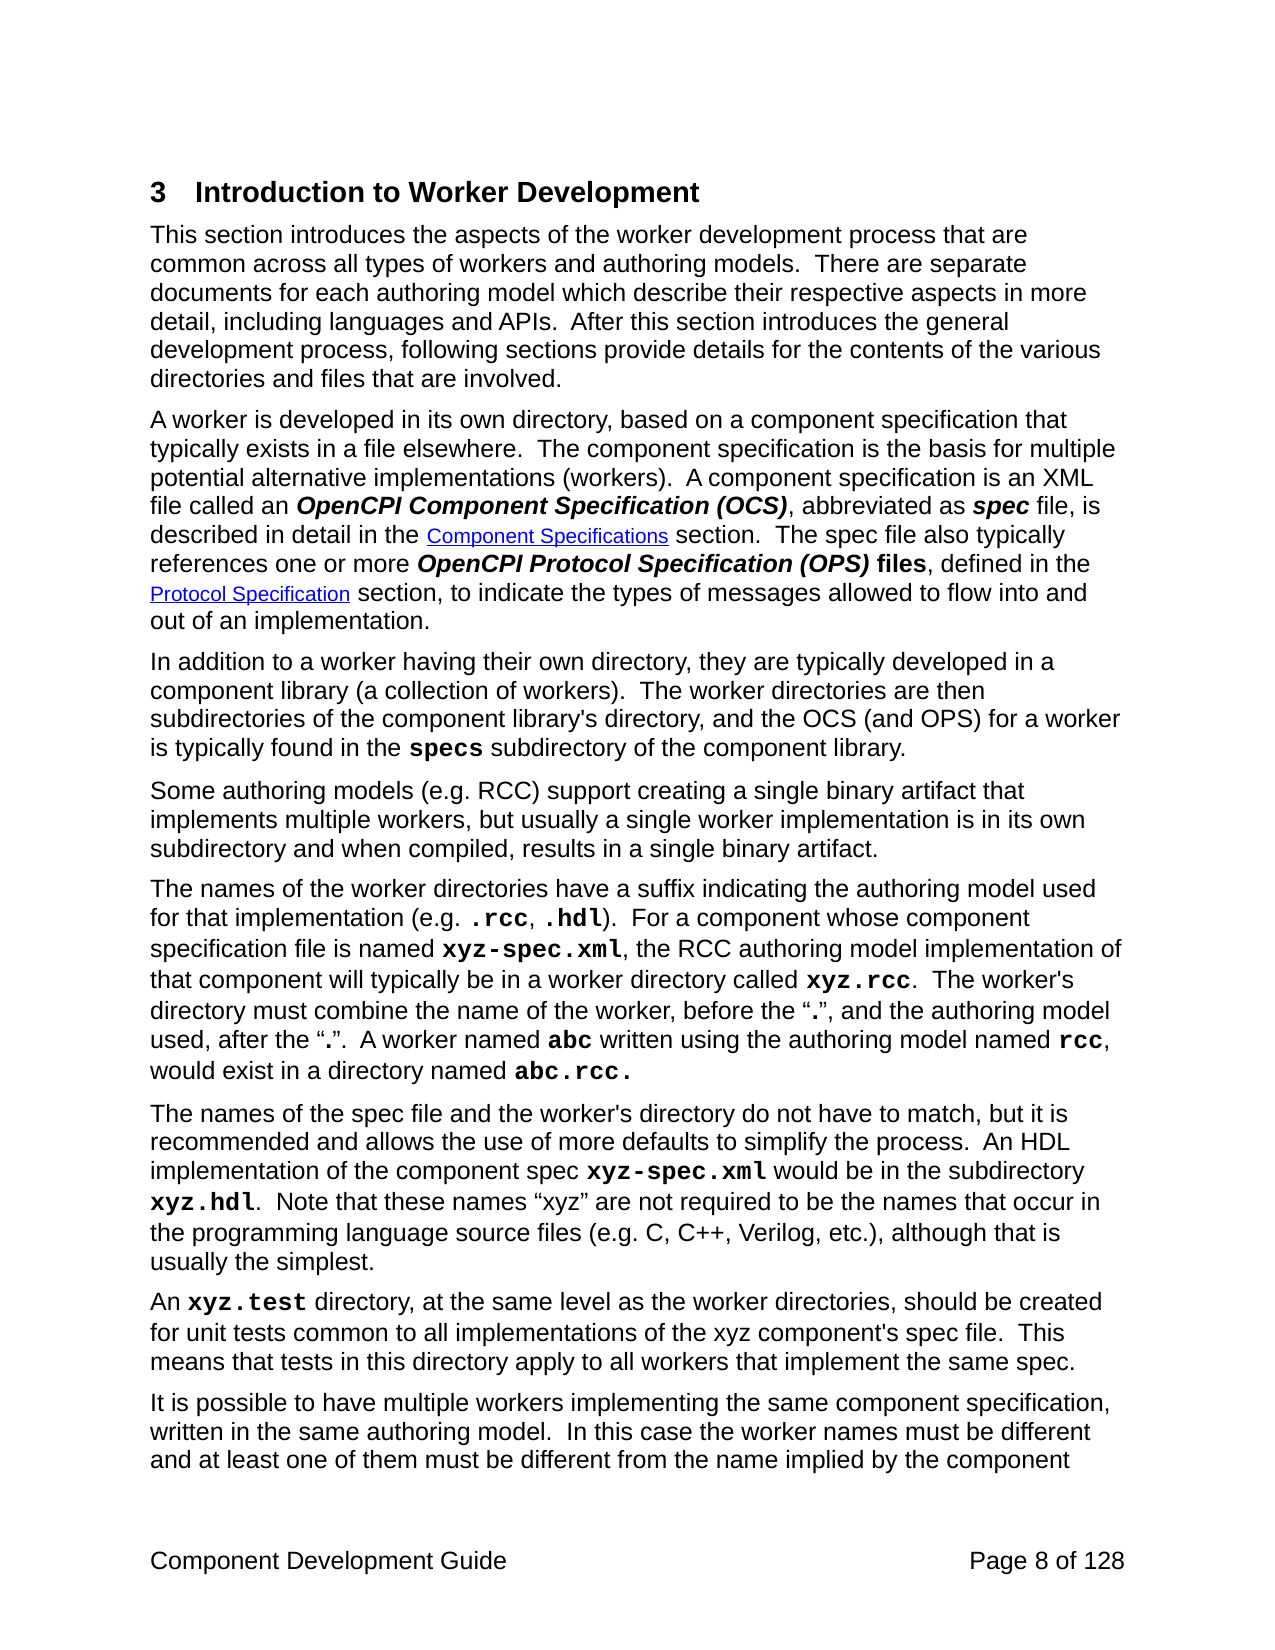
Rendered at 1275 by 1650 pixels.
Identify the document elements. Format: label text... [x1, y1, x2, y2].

text In addition to a worker having their own directory, they are typically developed in a component library (a collection of workers). The worker directories are then subdirectories of the component library's directory, and the OCS (and OPS) for a worker is typically found in the specs subdirectory of the component library. [150, 647, 1125, 764]
text The names of the worker directories have a suffix indicating the authoring model used for that implementation (e.g. .rcc, .hdl). For a component whose component specification file is named xyz-spec.xml, the RCC authoring model implementation of that component will typically be in a worker directory called xyz.rcc. The worker's directory must combine the name of the worker, before the “.”, and the authoring model used, after the “.”. A worker named abc written using the authoring model named rcc, would exist in a directory named abc.rcc. [150, 874, 1125, 1087]
text The names of the spec file and the worker's directory do not have to match, but it is recommended and allows the use of more defaults to simplify the process. An HDL implementation of the component spec xyz-spec.xml would be in the subdirectory xyz.hdl. Note that these names “xyz” are not required to be the names that occur in the programming language source files (e.g. C, C++, Verilog, etc.), although that is usually the simplest. [150, 1098, 1125, 1275]
text It is possible to have multiple workers implementing the same component specification, written in the same authoring model. In this case the worker names must be different and at least one of them must be different from the name implied by the component [150, 1388, 1125, 1474]
text This section introduces the aspects of the worker development process that are common across all types of workers and authoring models. There are separate documents for each authoring model which describe their respective aspects in more detail, including languages and APIs. After this section introduces the general development process, following sections provide details for the contents of the various directories and files that are involved. [150, 221, 1125, 393]
text Some authoring models (e.g. RCC) support creating a single binary artifact that implements multiple workers, but usually a single worker implementation is in its own subdirectory and when compiled, results in a single binary artifact. [150, 776, 1125, 862]
text An xyz.test directory, at the same level as the worker directories, should be created for unit tests common to all implementations of the xyz component's spec file. This means that tests in this directory apply to all workers that implement the same spec. [150, 1287, 1125, 1376]
text A worker is developed in its own directory, based on a component specification that typically exists in a file elsewhere. The component specification is the basis for multiple potential alternative implementations (workers). A component specification is an XML file called an OpenCPI Component Specification (OCS), abbreviated as spec file, is described in detail in the Component Specifications section. The spec file also typically references one or more OpenCPI Protocol Specification (OPS) files, defined in the Protocol Specification section, to indicate the types of messages allowed to flow into and out of an implementation. [150, 405, 1125, 635]
subtitle Introduction to Worker Development [150, 175, 1125, 208]
